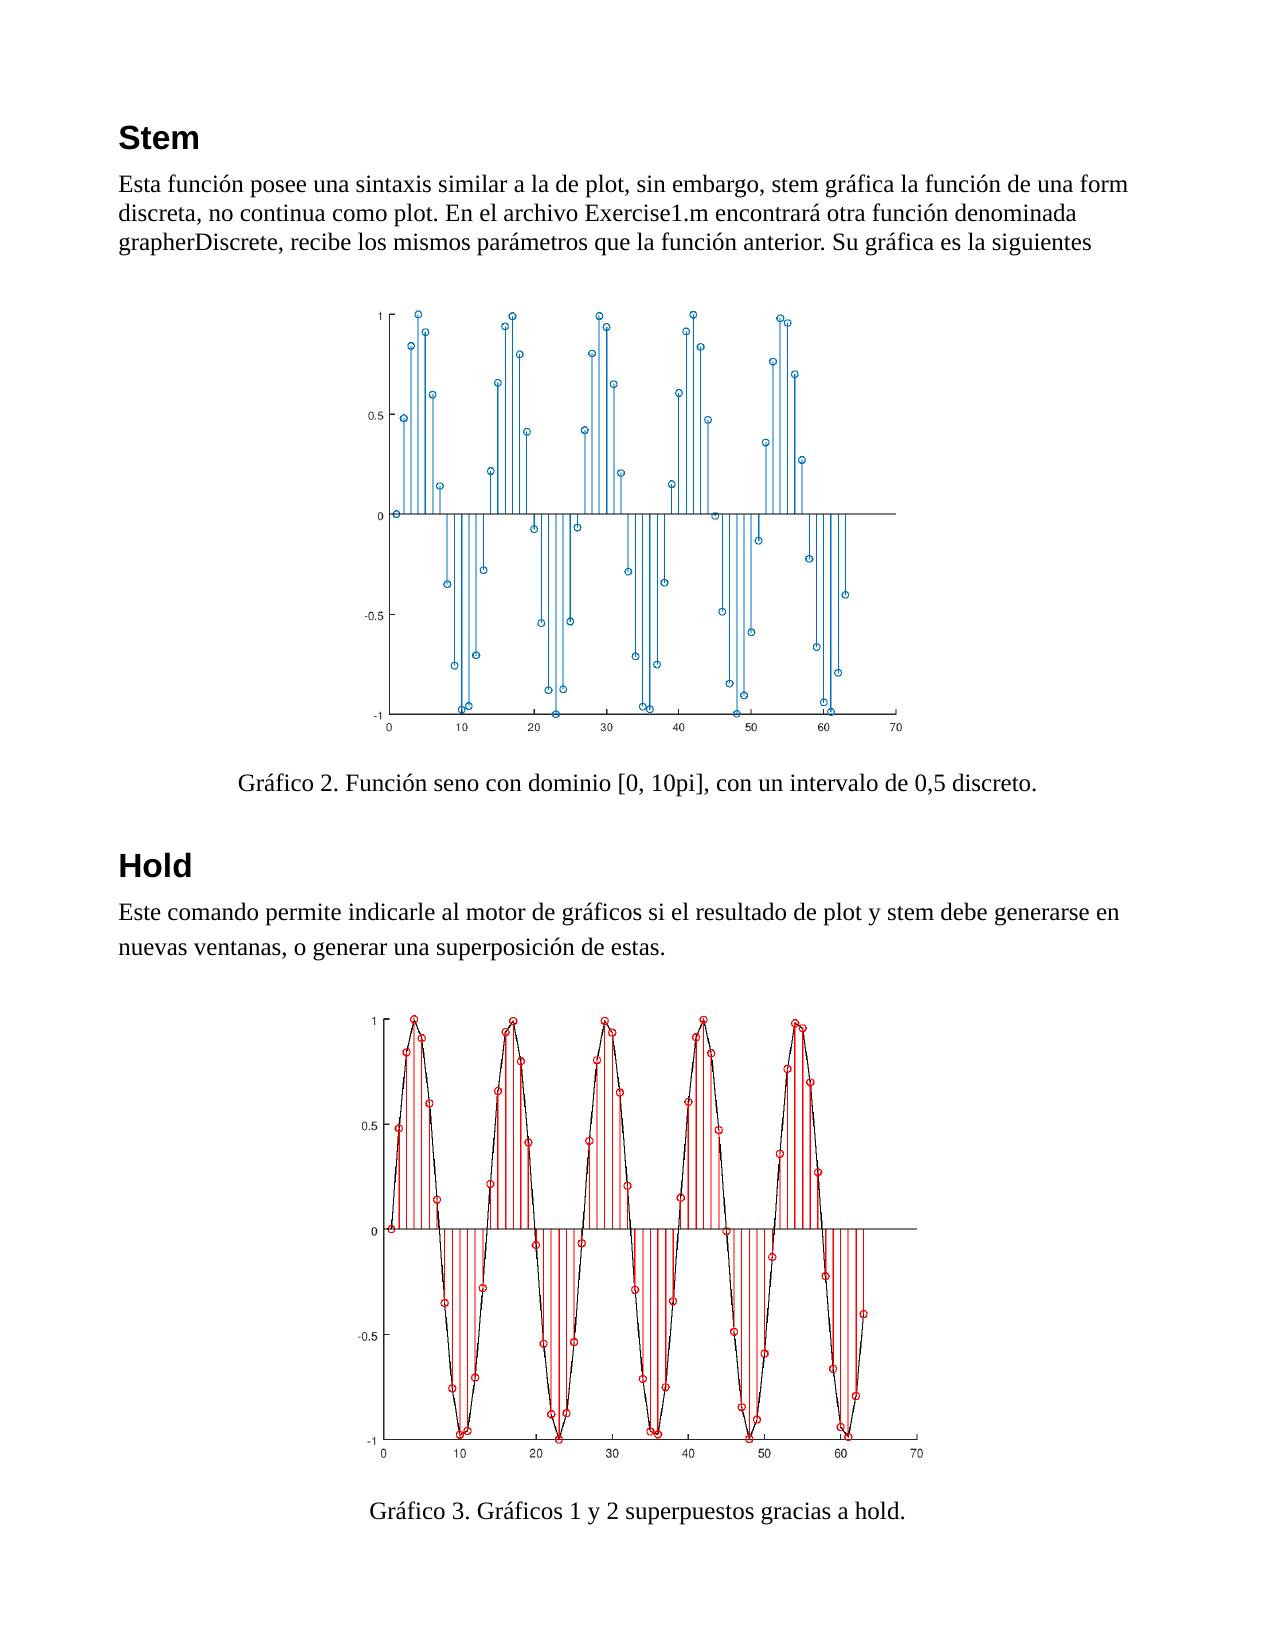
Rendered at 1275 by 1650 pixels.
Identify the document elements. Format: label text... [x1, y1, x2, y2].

subtitle Stem [118, 118, 1157, 157]
subtitle Hold [118, 846, 1157, 885]
text Esta función posee una sintaxis similar a la de plot, sin embargo, stem gráfica la función de una form discreta, no continua como plot. En el archivo Exercise1.m encontrará otra función denominada grapherDiscrete, recibe los mismos parámetros que la función anterior. Su gráfica es la siguientes [118, 169, 1157, 256]
picture [304, 277, 958, 768]
text Gráfico 2. Función seno con dominio [0, 10pi], con un intervalo de 0,5 discreto. [118, 256, 1157, 797]
text Este comando permite indicarle al motor de gráficos si el resultado de plot y stem debe generarse en nuevas ventanas, o generar una superposición de estas. [118, 897, 1157, 961]
text Gráfico 3. Gráficos 1 y 2 superpuestos gracias a hold. [118, 981, 1157, 1525]
picture [294, 980, 982, 1496]
